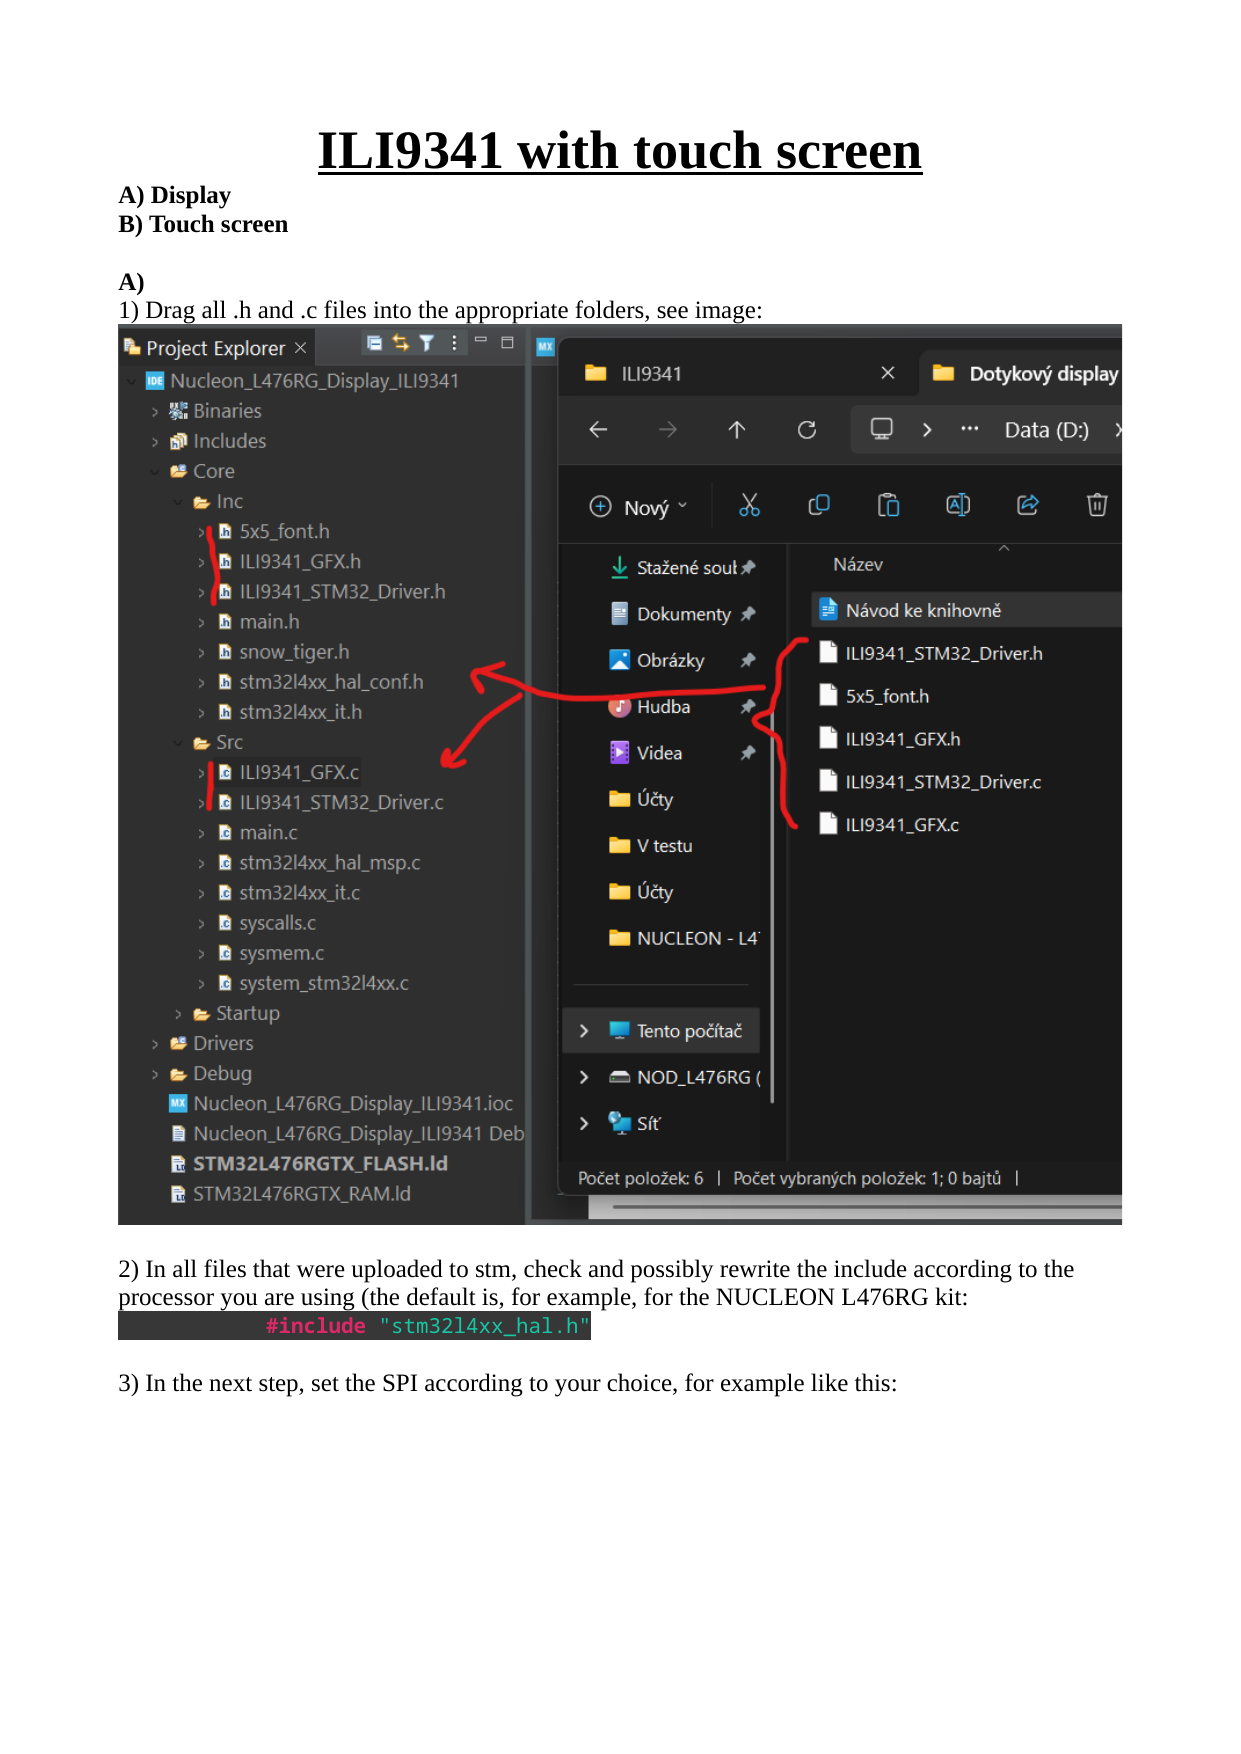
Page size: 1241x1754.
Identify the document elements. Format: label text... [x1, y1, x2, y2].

text ILI9341 with touch screen [118, 118, 1122, 180]
text 3) In the next step, set the SPI according to your choice, for example like this: [118, 1368, 1122, 1397]
text 1) Drag all .h and .c files into the appropriate folders, see image: [118, 295, 1122, 324]
text A) Display [118, 180, 1122, 209]
picture [118, 324, 1123, 1225]
text 2) In all files that were uploaded to stm, check and possibly rewrite the include according to the processor you are using (the default is, for example, for the NUCLEON L476RG kit: [118, 1254, 1122, 1311]
text #include "stm32l4xx_hal.h" [118, 1311, 1122, 1340]
text B) Touch screen [118, 209, 1122, 238]
text A) [118, 267, 1122, 295]
